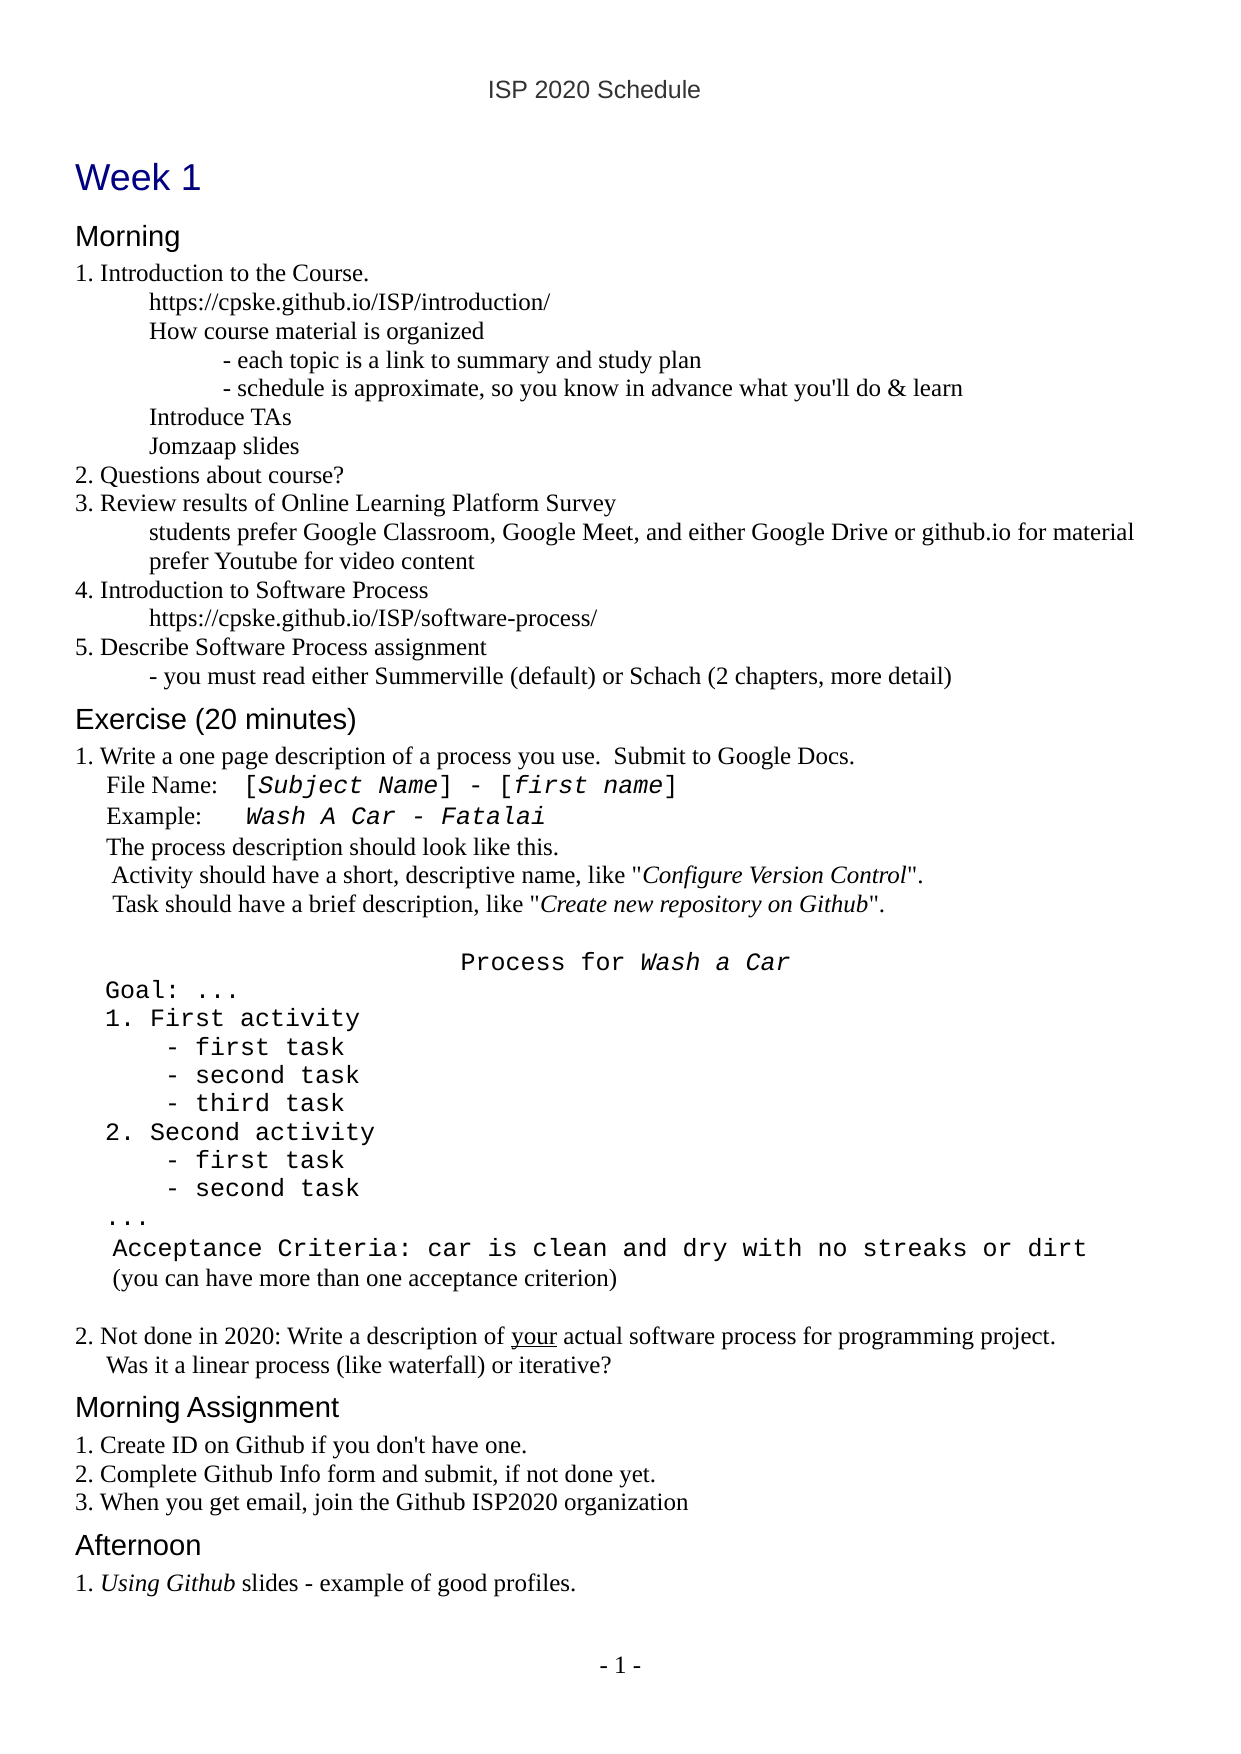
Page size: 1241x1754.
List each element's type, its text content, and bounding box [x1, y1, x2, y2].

text The process description should look like this. [75, 832, 1166, 861]
text - each topic is a link to summary and study plan [75, 345, 1166, 373]
text students prefer Google Classroom, Google Meet, and either Google Drive or github.io for material [75, 517, 1166, 546]
text ... [75, 1204, 1166, 1233]
text Task should have a brief description, like "Create new repository on Github". [75, 889, 1166, 918]
text 2. Second activity [75, 1119, 1166, 1148]
text prefer Youtube for video content [75, 546, 1166, 575]
text 3. Review results of Online Learning Platform Survey [75, 488, 1166, 517]
text 5. Describe Software Process assignment [75, 632, 1166, 661]
text 1. First activity [75, 1006, 1166, 1034]
text 1. Using Github slides - example of good profiles. [75, 1568, 1166, 1597]
text Example: Wash A Car - Fatalai [75, 801, 1166, 832]
text Introduce TAs [75, 402, 1166, 431]
subtitle Morning Assignment [75, 1390, 1166, 1424]
text 3. When you get email, join the Github ISP2020 organization [75, 1487, 1166, 1516]
text 2. Complete Github Info form and submit, if not done yet. [75, 1459, 1166, 1487]
text 2. Questions about course? [75, 460, 1166, 488]
text Activity should have a short, descriptive name, like "Configure Version Control". [75, 861, 1166, 889]
text File Name: [Subject Name] - [first name] [75, 770, 1166, 801]
text Jomzaap slides [75, 431, 1166, 460]
subtitle Morning [75, 219, 1166, 252]
text - second task [75, 1176, 1166, 1204]
text - third task [75, 1091, 1166, 1119]
text https://cpske.github.io/ISP/introduction/ [75, 287, 1166, 316]
subtitle Afternoon [75, 1528, 1166, 1562]
subtitle Week 1 [75, 155, 1166, 198]
text 4. Introduction to Software Process [75, 575, 1166, 603]
text Goal: ... [75, 978, 1166, 1006]
text Process for Wash a Car [75, 947, 1166, 978]
text - first task [75, 1148, 1166, 1176]
text - first task [75, 1034, 1166, 1063]
subtitle Exercise (20 minutes) [75, 702, 1166, 735]
text 2. Not done in 2020: Write a description of your actual software process for programming project. [75, 1321, 1166, 1350]
text 1. Write a one page description of a process you use. Submit to Google Docs. [75, 741, 1166, 770]
text - schedule is approximate, so you know in advance what you'll do & learn [75, 373, 1166, 402]
text (you can have more than one acceptance criterion) [75, 1263, 1166, 1292]
text https://cpske.github.io/ISP/software-process/ [75, 603, 1166, 632]
text - second task [75, 1063, 1166, 1091]
text Was it a linear process (like waterfall) or iterative? [75, 1350, 1166, 1378]
text How course material is organized [75, 316, 1166, 345]
text 1. Introduction to the Course. [75, 258, 1166, 287]
text Acceptance Criteria: car is clean and dry with no streaks or dirt [75, 1233, 1166, 1263]
text - you must read either Summerville (default) or Schach (2 chapters, more detail) [75, 661, 1166, 690]
text 1. Create ID on Github if you don't have one. [75, 1430, 1166, 1459]
